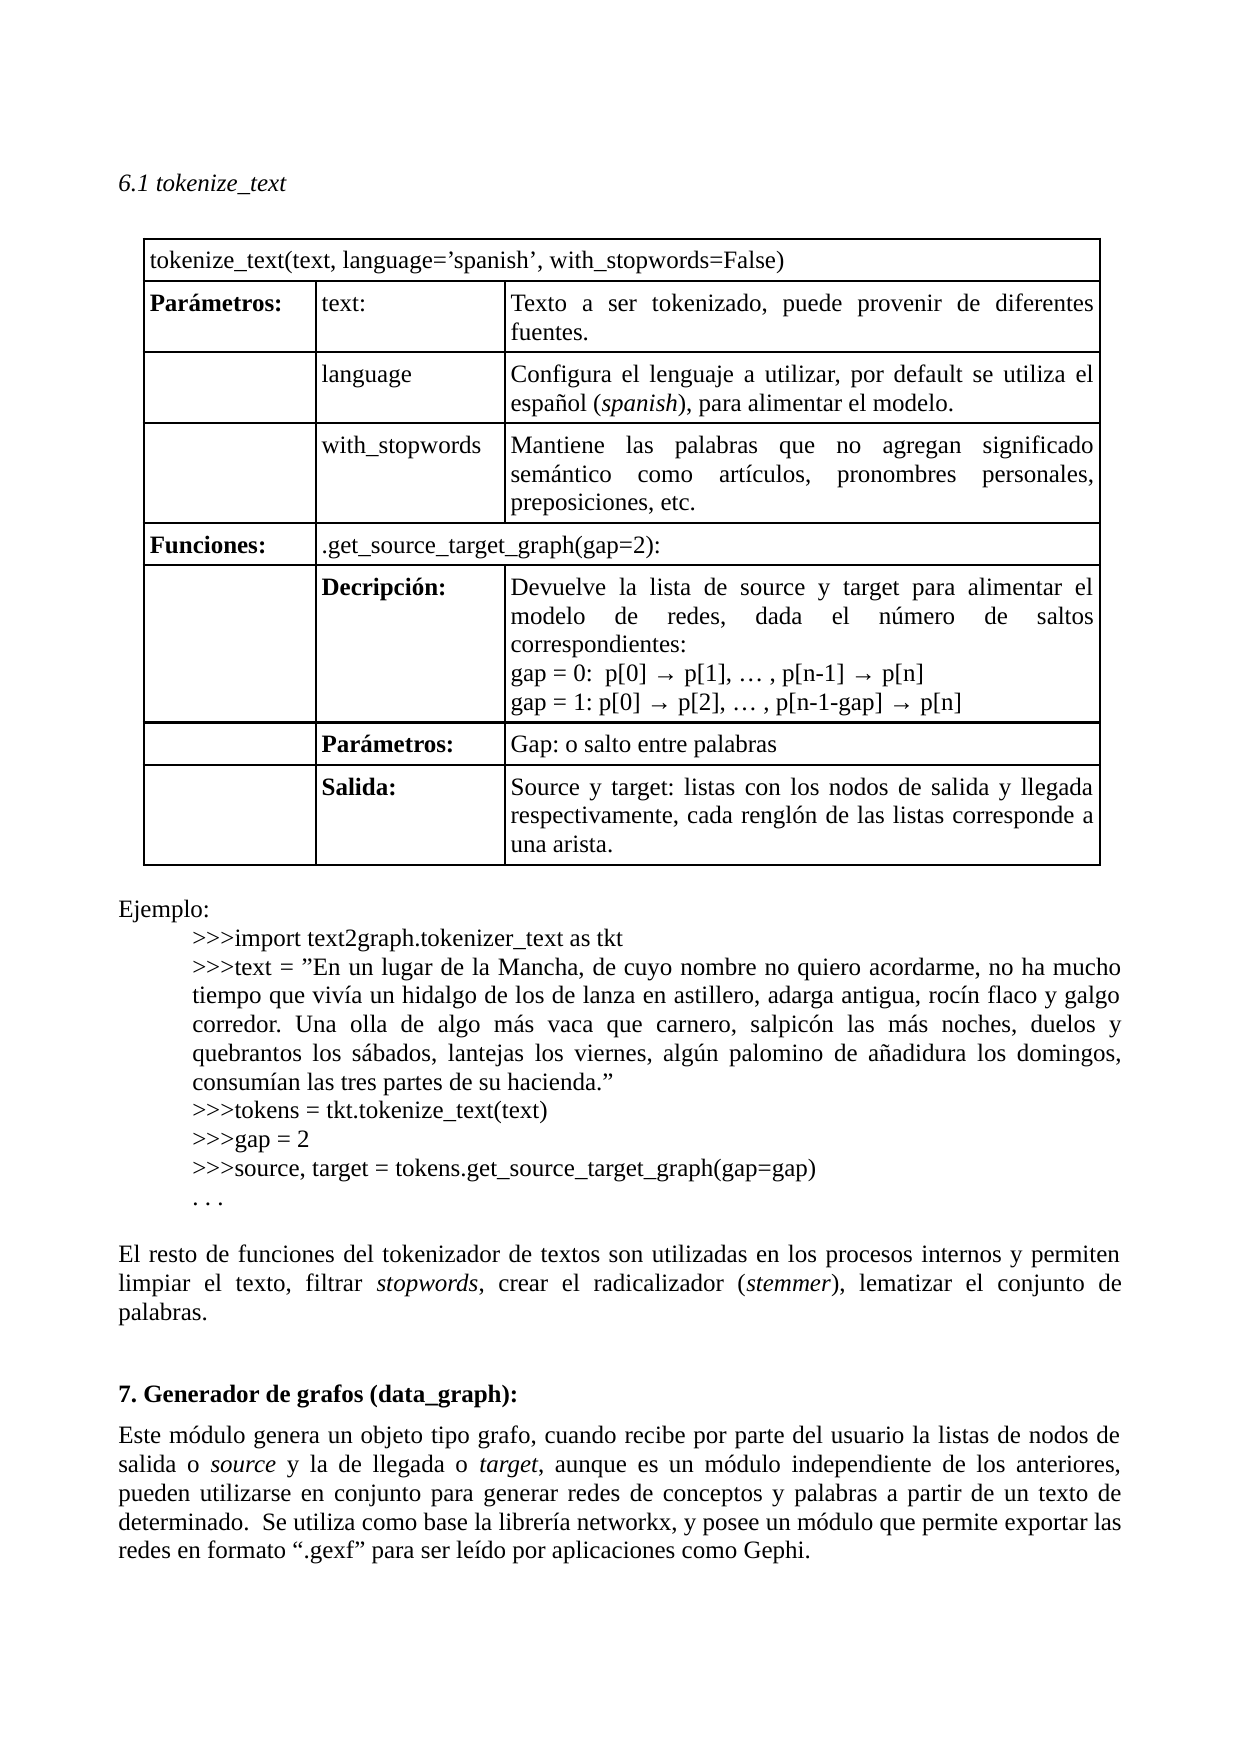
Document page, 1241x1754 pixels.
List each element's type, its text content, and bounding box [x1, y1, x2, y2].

text Ejemplo: [118, 894, 1122, 923]
text El resto de funciones del tokenizador de textos son utilizadas en los procesos internos y permiten limpiar el texto, filtrar stopwords, crear el radicalizador (stemmer), lematizar el conjunto de palabras. [118, 1239, 1122, 1326]
subtitle 7. Generador de grafos (data_graph): [118, 1379, 1122, 1408]
table_cell text: [317, 282, 504, 351]
table_cell Parámetros: [145, 282, 315, 351]
text Este módulo genera un objeto tipo grafo, cuando recibe por parte del usuario la listas de nodos de salida o source y la de llegada o target, aunque es un módulo independiente de los anteriores, pueden utilizarse en conjunto para generar redes de conceptos y palabras a partir de un texto de determinado. Se utiliza como base la librería networkx, y posee un módulo que permite exportar las redes en formato “.gexf” para ser leído por aplicaciones como Gephi. [118, 1421, 1122, 1564]
text >>>gap = 2 [192, 1124, 1122, 1153]
table_cell Configura el lenguaje a utilizar, por default se utiliza el español (spanish), para alimentar el modelo. [506, 353, 1099, 422]
text >>>source, target = tokens.get_source_target_graph(gap=gap) [192, 1153, 1122, 1182]
text . . . [192, 1182, 1122, 1211]
text >>>import text2graph.tokenizer_text as tkt [192, 923, 1122, 952]
table_cell Devuelve la lista de source y target para alimentar el modelo de redes, dada el número de saltos correspondientes: gap = 0: p[0] → p[1], … , p[n-1] → p[n] gap = 1: p[0] → p[2], … , p[n-1-gap] → p[n] [506, 566, 1099, 721]
table_header tokenize_text(text, language=’spanish’, with_stopwords=False) [145, 240, 1099, 280]
table_cell Mantiene las palabras que no agregan significado semántico como artículos, pronombres personales, preposiciones, etc. [506, 424, 1099, 522]
text >>>tokens = tkt.tokenize_text(text) [192, 1096, 1122, 1124]
table_cell [145, 353, 315, 422]
table_cell Source y target: listas con los nodos de salida y llegada respectivamente, cada renglón de las listas corresponde a una arista. [506, 766, 1099, 863]
table_cell [145, 724, 315, 764]
table_cell .get_source_target_graph(gap=2): [317, 524, 1099, 564]
table_cell [145, 424, 315, 522]
table_cell Parámetros: [317, 724, 504, 764]
table_cell Salida: [317, 766, 504, 863]
table_cell with_stopwords [317, 424, 504, 522]
table_cell Funciones: [145, 524, 315, 564]
table_cell Gap: o salto entre palabras [506, 724, 1099, 764]
table_cell [145, 766, 315, 863]
text >>>text = ”En un lugar de la Mancha, de cuyo nombre no quiero acordarme, no ha mucho tiempo que vivía un hidalgo de los de lanza en astillero, adarga antigua, rocín flaco y galgo corredor. Una olla de algo más vaca que carnero, salpicón las más noches, duelos y quebrantos los sábados, lantejas los viernes, algún palomino de añadidura los domingos, consumían las tres partes de su hacienda.” [192, 952, 1122, 1096]
subtitle 6.1 tokenize_text [118, 168, 1122, 196]
table_cell Decripción: [317, 566, 504, 721]
table_cell [145, 566, 315, 721]
table_cell Texto a ser tokenizado, puede provenir de diferentes fuentes. [506, 282, 1099, 351]
table_cell language [317, 353, 504, 422]
